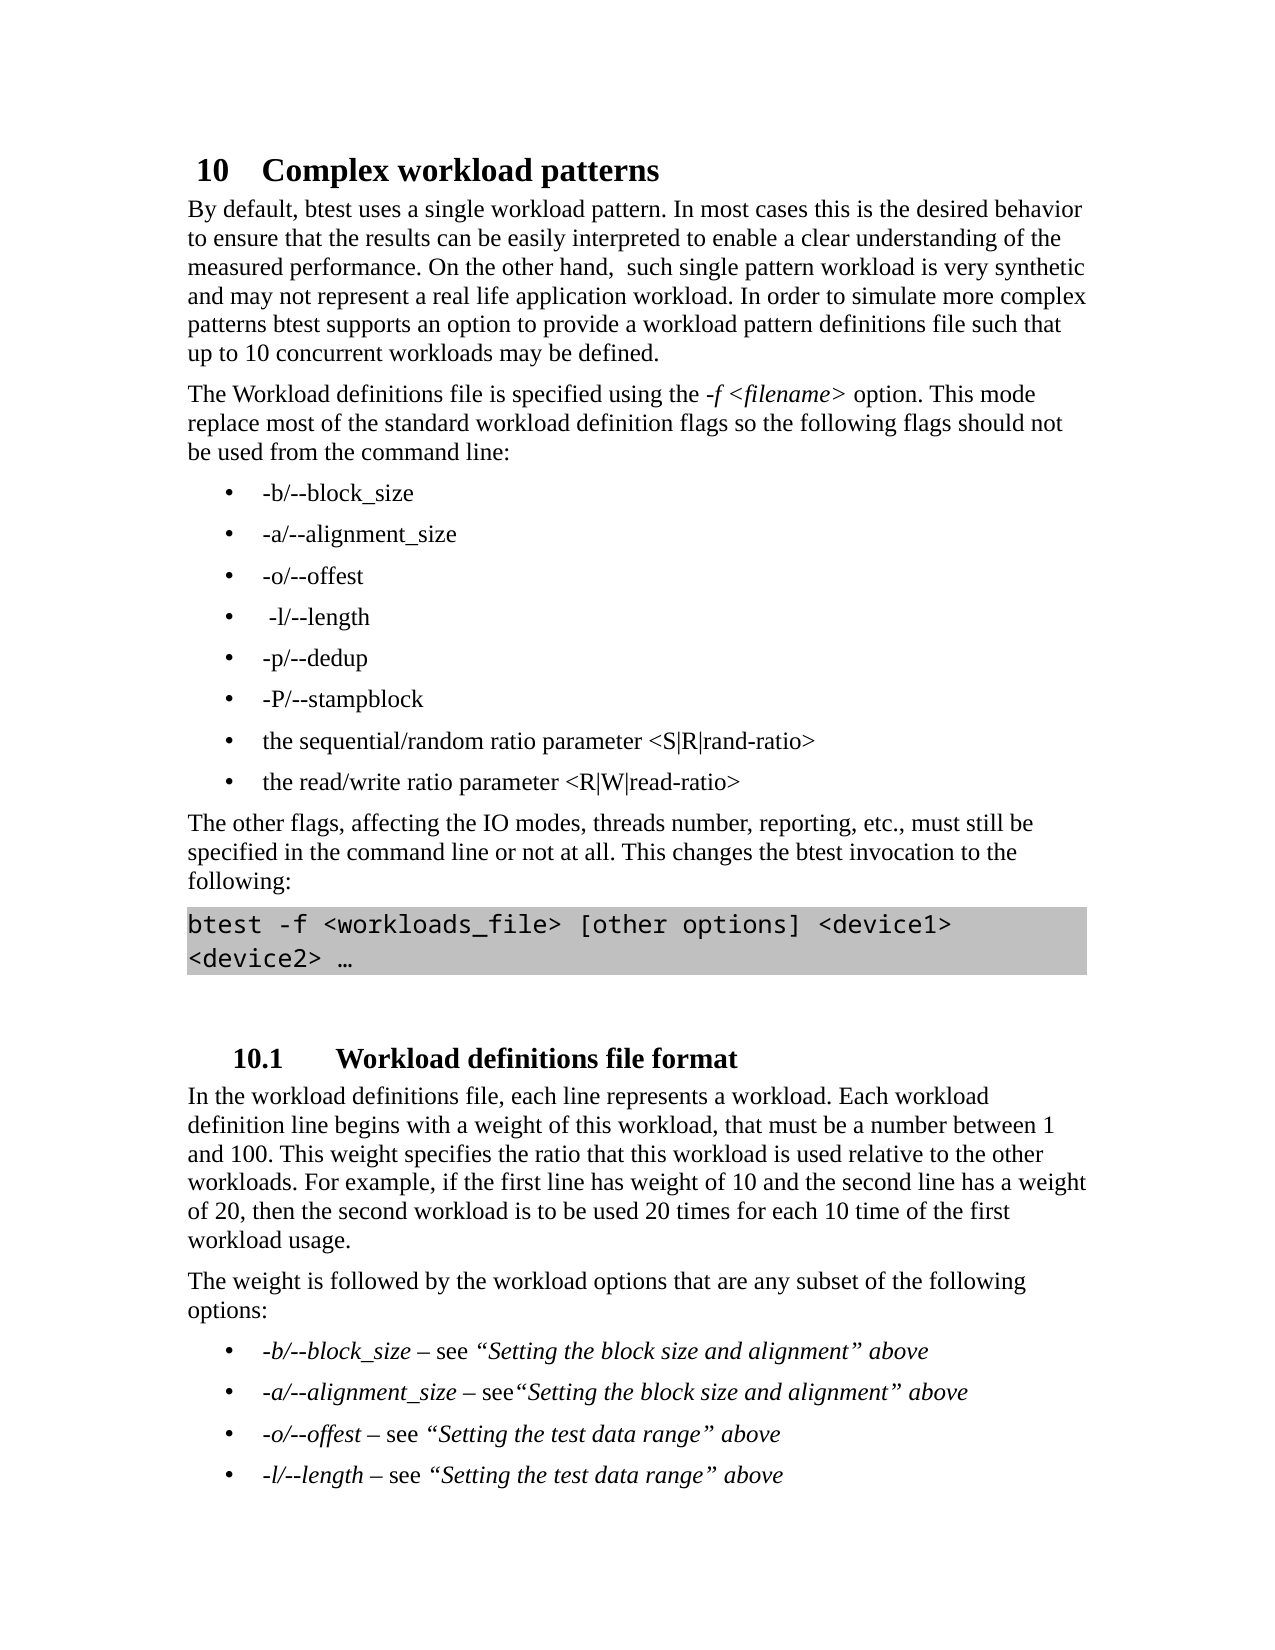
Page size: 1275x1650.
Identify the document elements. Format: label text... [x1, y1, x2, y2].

list the read/write ratio parameter <R|W|read-ratio> [225, 767, 1087, 796]
list the sequential/random ratio parameter <S|R|rand-ratio> [225, 726, 1087, 754]
text The weight is followed by the workload options that are any subset of the following options: [187, 1266, 1087, 1324]
text By default, btest uses a single workload pattern. In most cases this is the desired behavior to ensure that the results can be easily interpreted to enable a clear understanding of the measured performance. On the other hand, such single pattern workload is very synthetic and may not represent a real life application workload. In order to simulate more complex patterns btest supports an option to provide a workload pattern definitions file such that up to 10 concurrent workloads may be defined. [187, 194, 1087, 367]
list -o/--offest [225, 561, 1087, 589]
text In the workload definitions file, each line represents a workload. Each workload definition line begins with a weight of this workload, that must be a number between 1 and 100. This weight specifies the ratio that this workload is used relative to the other workloads. For example, if the first line has weight of 10 and the second line has a weight of 20, then the second workload is to be used 20 times for each 10 time of the first workload usage. [187, 1081, 1087, 1254]
subtitle Complex workload patterns [187, 150, 1087, 188]
list -b/--block_size – see “Setting the block size and alignment” above [225, 1336, 1087, 1365]
list -l/--length [225, 602, 1087, 631]
list -l/--length – see “Setting the test data range” above [225, 1460, 1087, 1489]
list -b/--block_size [225, 478, 1087, 507]
text btest -f <workloads_file> [other options] <device1> <device2> … [187, 907, 1087, 975]
list -P/--stampblock [225, 684, 1087, 713]
list -a/--alignment_size – see“Setting the block size and alignment” above [225, 1377, 1087, 1406]
list -a/--alignment_size [225, 519, 1087, 548]
list -p/--dedup [225, 643, 1087, 672]
text The Workload definitions file is specified using the -f <filename> option. This mode replace most of the standard workload definition flags so the following flags should not be used from the command line: [187, 379, 1087, 466]
list -o/--offest – see “Setting the test data range” above [225, 1419, 1087, 1447]
subtitle Workload definitions file format [225, 1041, 1087, 1075]
text The other flags, affecting the IO modes, threads number, reporting, etc., must still be specified in the command line or not at all. This changes the btest invocation to the following: [187, 808, 1087, 894]
